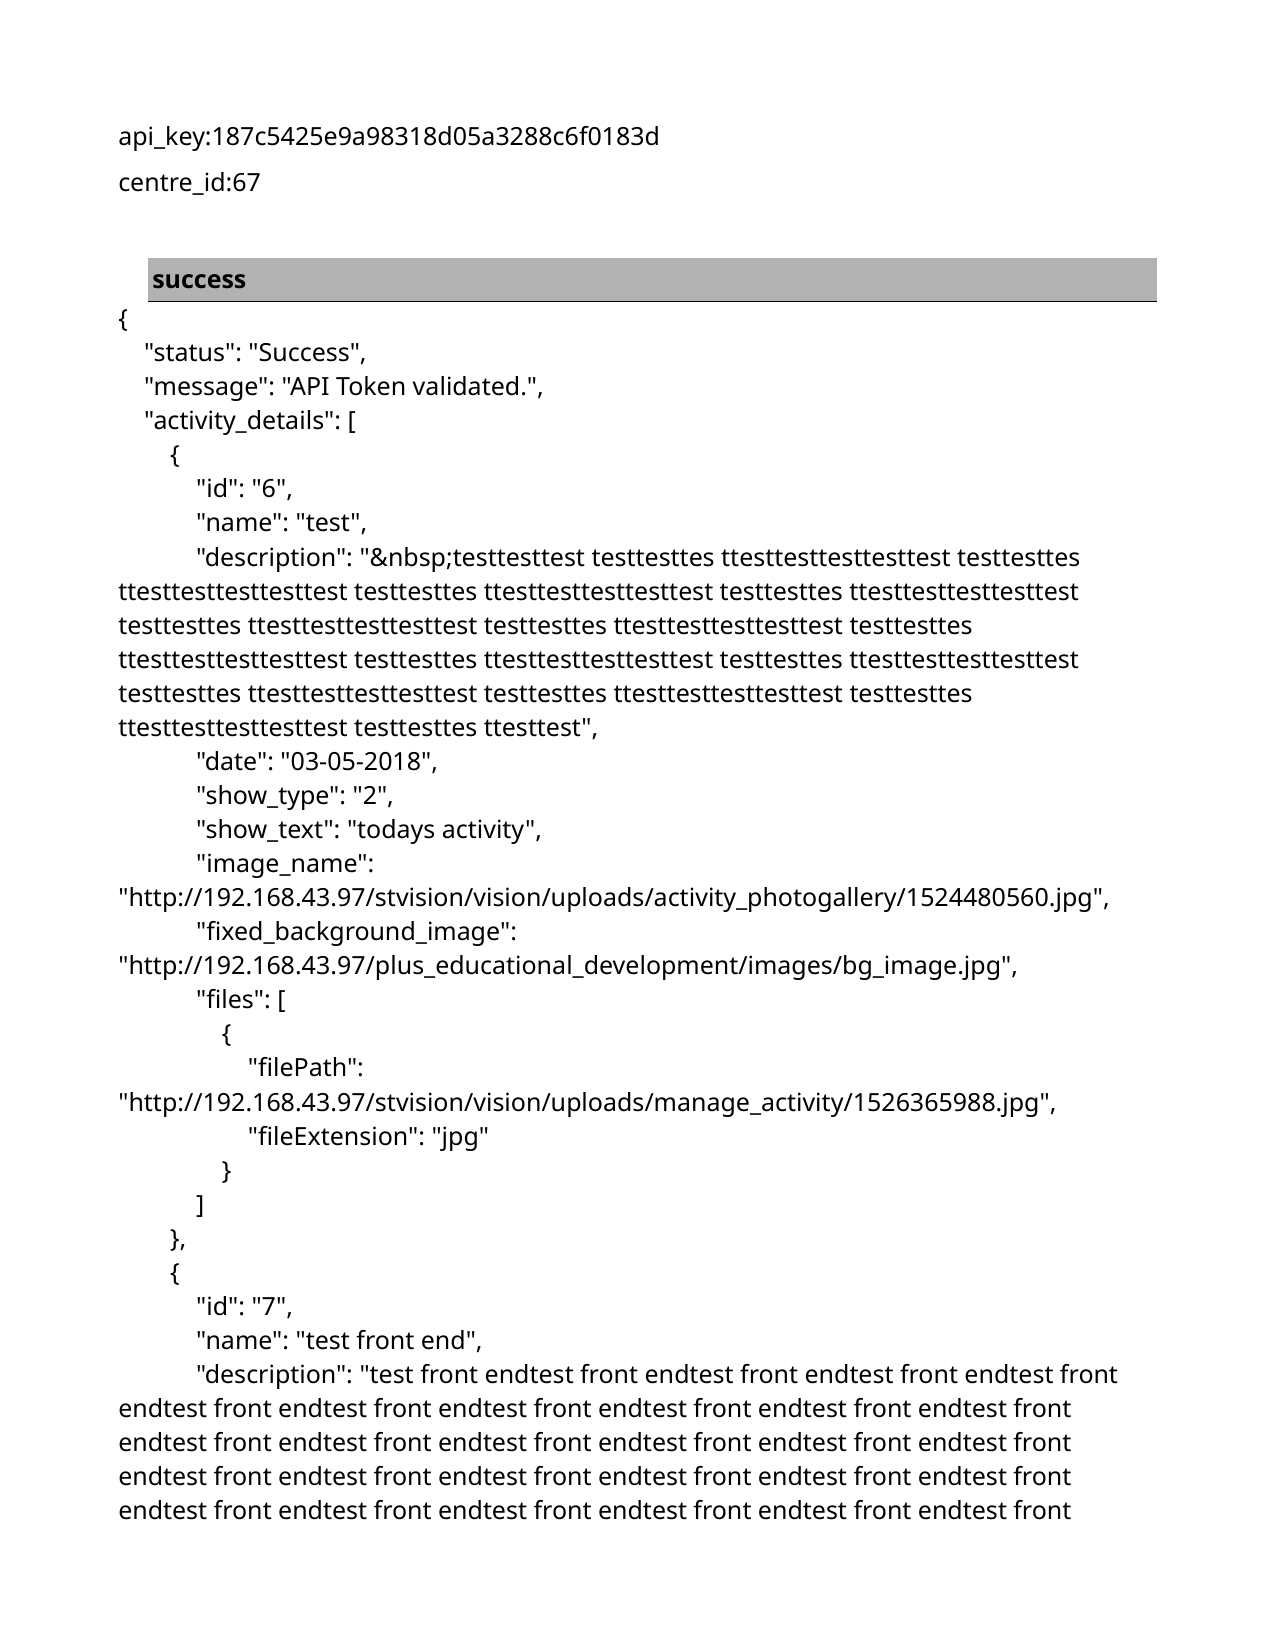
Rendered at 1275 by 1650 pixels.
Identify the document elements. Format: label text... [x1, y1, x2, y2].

text api_key:187c5425e9a98318d05a3288c6f0183d [118, 118, 1157, 152]
text { "status": "Success", "message": "API Token validated.", "activity_details": [ { "id": "6", "name": "test", "description": "&nbsp;testtesttest testtesttes ttesttesttesttesttest testtesttes ttesttesttesttesttest testtesttes ttesttesttesttesttest testtesttes ttesttesttesttesttest testtesttes ttesttesttesttesttest testtesttes ttesttesttesttesttest testtesttes ttesttesttesttesttest testtesttes ttesttesttesttesttest testtesttes ttesttesttesttesttest testtesttes ttesttesttesttesttest testtesttes ttesttesttesttesttest testtesttes ttesttesttesttesttest testtesttes ttesttest", "date": "03-05-2018", "show_type": "2", "show_text": "todays activity", "image_name": "http://192.168.43.97/stvision/vision/uploads/activity_photogallery/1524480560.jpg", "fixed_background_image": "http://192.168.43.97/plus_educational_development/images/bg_image.jpg", "files": [ { "filePath": "http://192.168.43.97/stvision/vision/uploads/manage_activity/1526365988.jpg", "fileExtension": "jpg" } ] }, { "id": "7", "name": "test front end", "description": "test front endtest front endtest front endtest front endtest front endtest front endtest front endtest front endtest front endtest front endtest front endtest front endtest front endtest front endtest front endtest front endtest front endtest front endtest front endtest front endtest front endtest front endtest front endtest front endtest front endtest front endtest front endtest front endtest front [118, 301, 1157, 1527]
text centre_id:67 [118, 165, 1157, 199]
text success [148, 258, 1157, 301]
